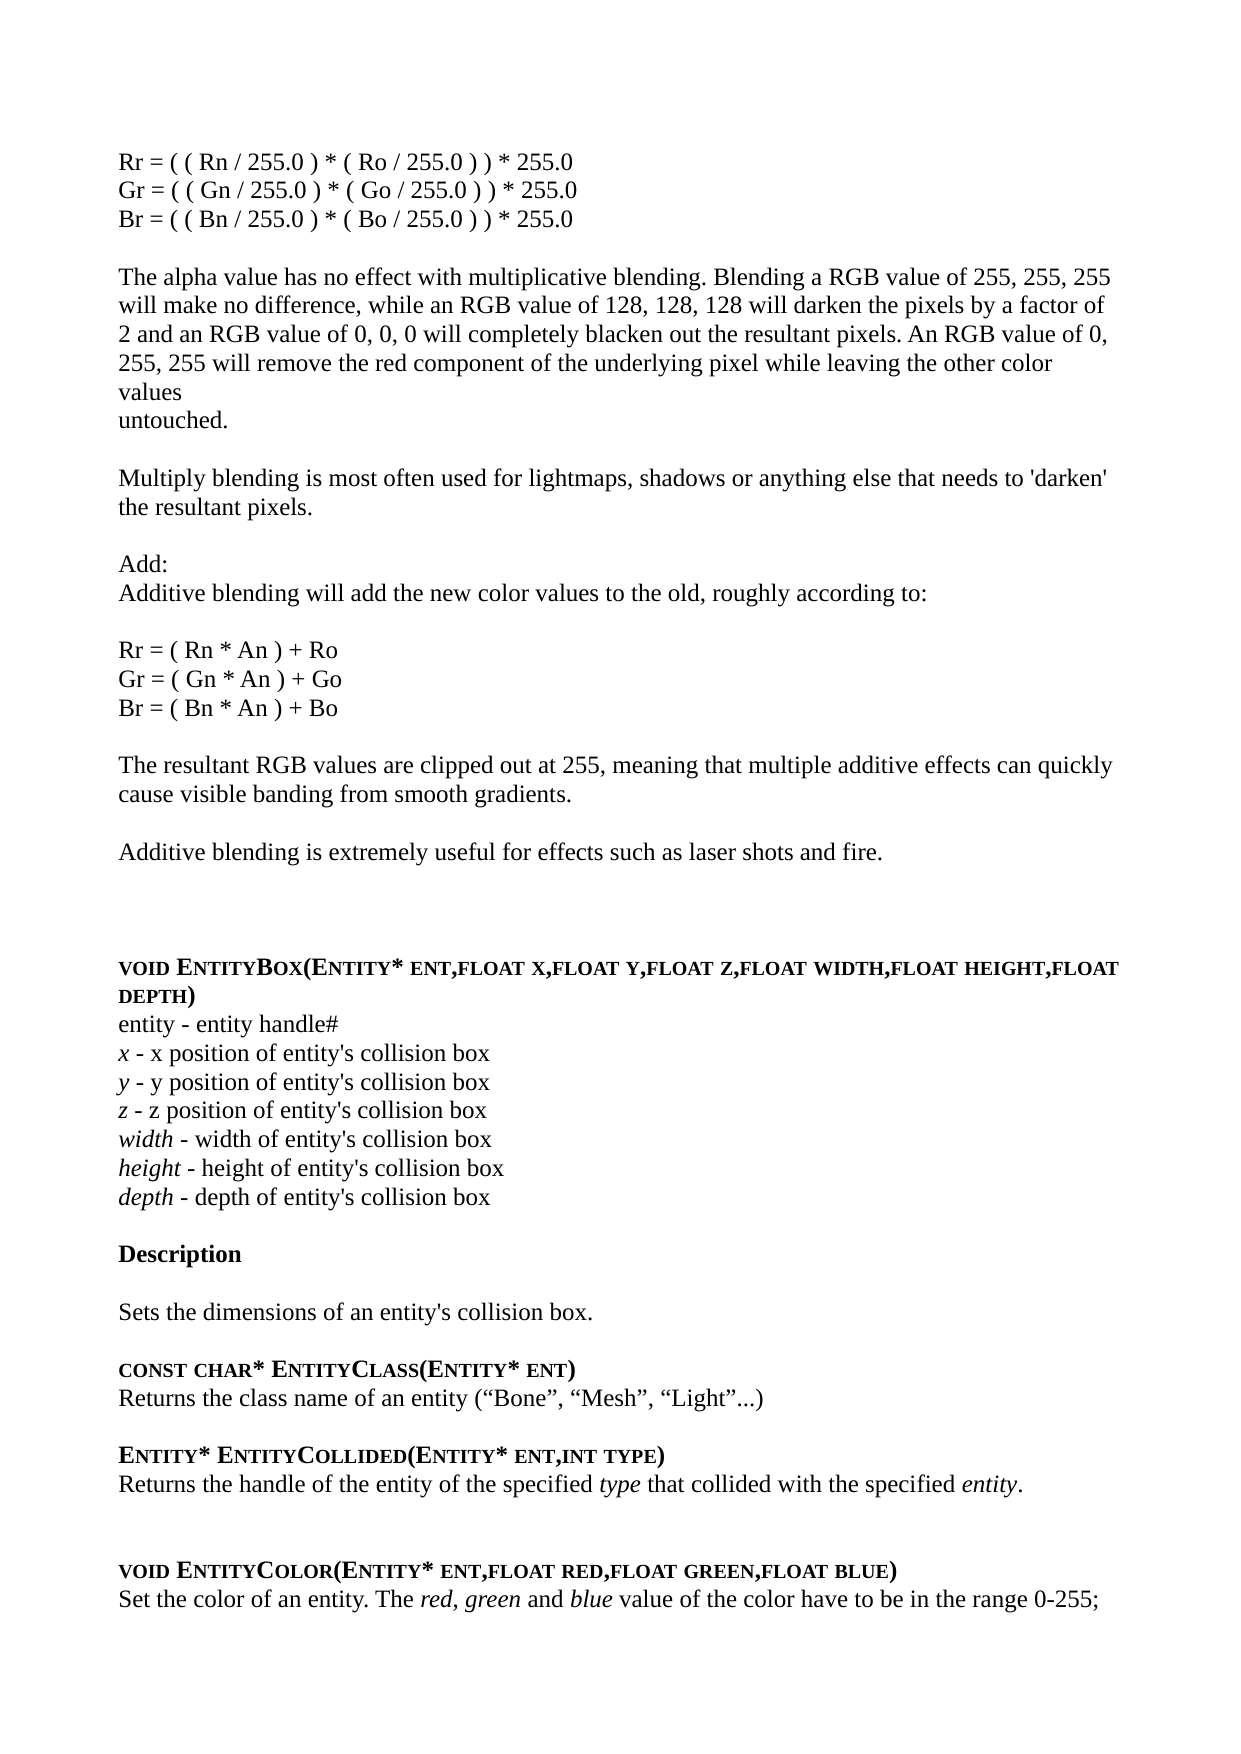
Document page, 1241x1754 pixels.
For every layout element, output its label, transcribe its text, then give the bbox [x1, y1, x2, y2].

text Returns the class name of an entity (“Bone”, “Mesh”, “Light”...) [118, 1383, 1122, 1412]
text Set the color of an entity. The red, green and blue value of the color have to be in the range 0-255; [118, 1584, 1122, 1613]
text Entity* EntityCollided(Entity* ent,int type) [118, 1441, 1122, 1469]
text Returns the handle of the entity of the specified type that collided with the specified entity. [118, 1469, 1122, 1498]
text Rr = ( ( Rn / 255.0 ) * ( Ro / 255.0 ) ) * 255.0 Gr = ( ( Gn / 255.0 ) * ( Go / 255.0 ) ) * 255.0 Br = ( ( Bn / 255.0 ) * ( Bo / 255.0 ) ) * 255.0 The alpha value has no effect with multiplicative blending. Blending a RGB value of 255, 255, 255 will make no difference, while an RGB value of 128, 128, 128 will darken the pixels by a factor of 2 and an RGB value of 0, 0, 0 will completely blacken out the resultant pixels. An RGB value of 0, 255, 255 will remove the red component of the underlying pixel while leaving the other color values untouched. Multiply blending is most often used for lightmaps, shadows or anything else that needs to 'darken' the resultant pixels. Add: Additive blending will add the new color values to the old, roughly according to: Rr = ( Rn * An ) + Ro Gr = ( Gn * An ) + Go Br = ( Bn * An ) + Bo The resultant RGB values are clipped out at 255, meaning that multiple additive effects can quickly cause visible banding from smooth gradients. Additive blending is extremely useful for effects such as laser shots and fire. [118, 118, 1122, 866]
text Sets the dimensions of an entity's collision box. [118, 1297, 1122, 1326]
text entity - entity handle# [118, 1009, 1122, 1038]
text depth - depth of entity's collision box [118, 1182, 1122, 1211]
text void EntityColor(Entity* ent,float red,float green,float blue) [118, 1556, 1122, 1584]
text x - x position of entity's collision box [118, 1038, 1122, 1067]
text void EntityBox(Entity* ent,float x,float y,float z,float width,float height,float depth) [118, 952, 1122, 1009]
text Description [118, 1239, 1122, 1268]
text const char* EntityClass(Entity* ent) [118, 1354, 1122, 1383]
text y - y position of entity's collision box [118, 1067, 1122, 1096]
text width - width of entity's collision box [118, 1124, 1122, 1153]
text height - height of entity's collision box [118, 1153, 1122, 1182]
text z - z position of entity's collision box [118, 1096, 1122, 1124]
